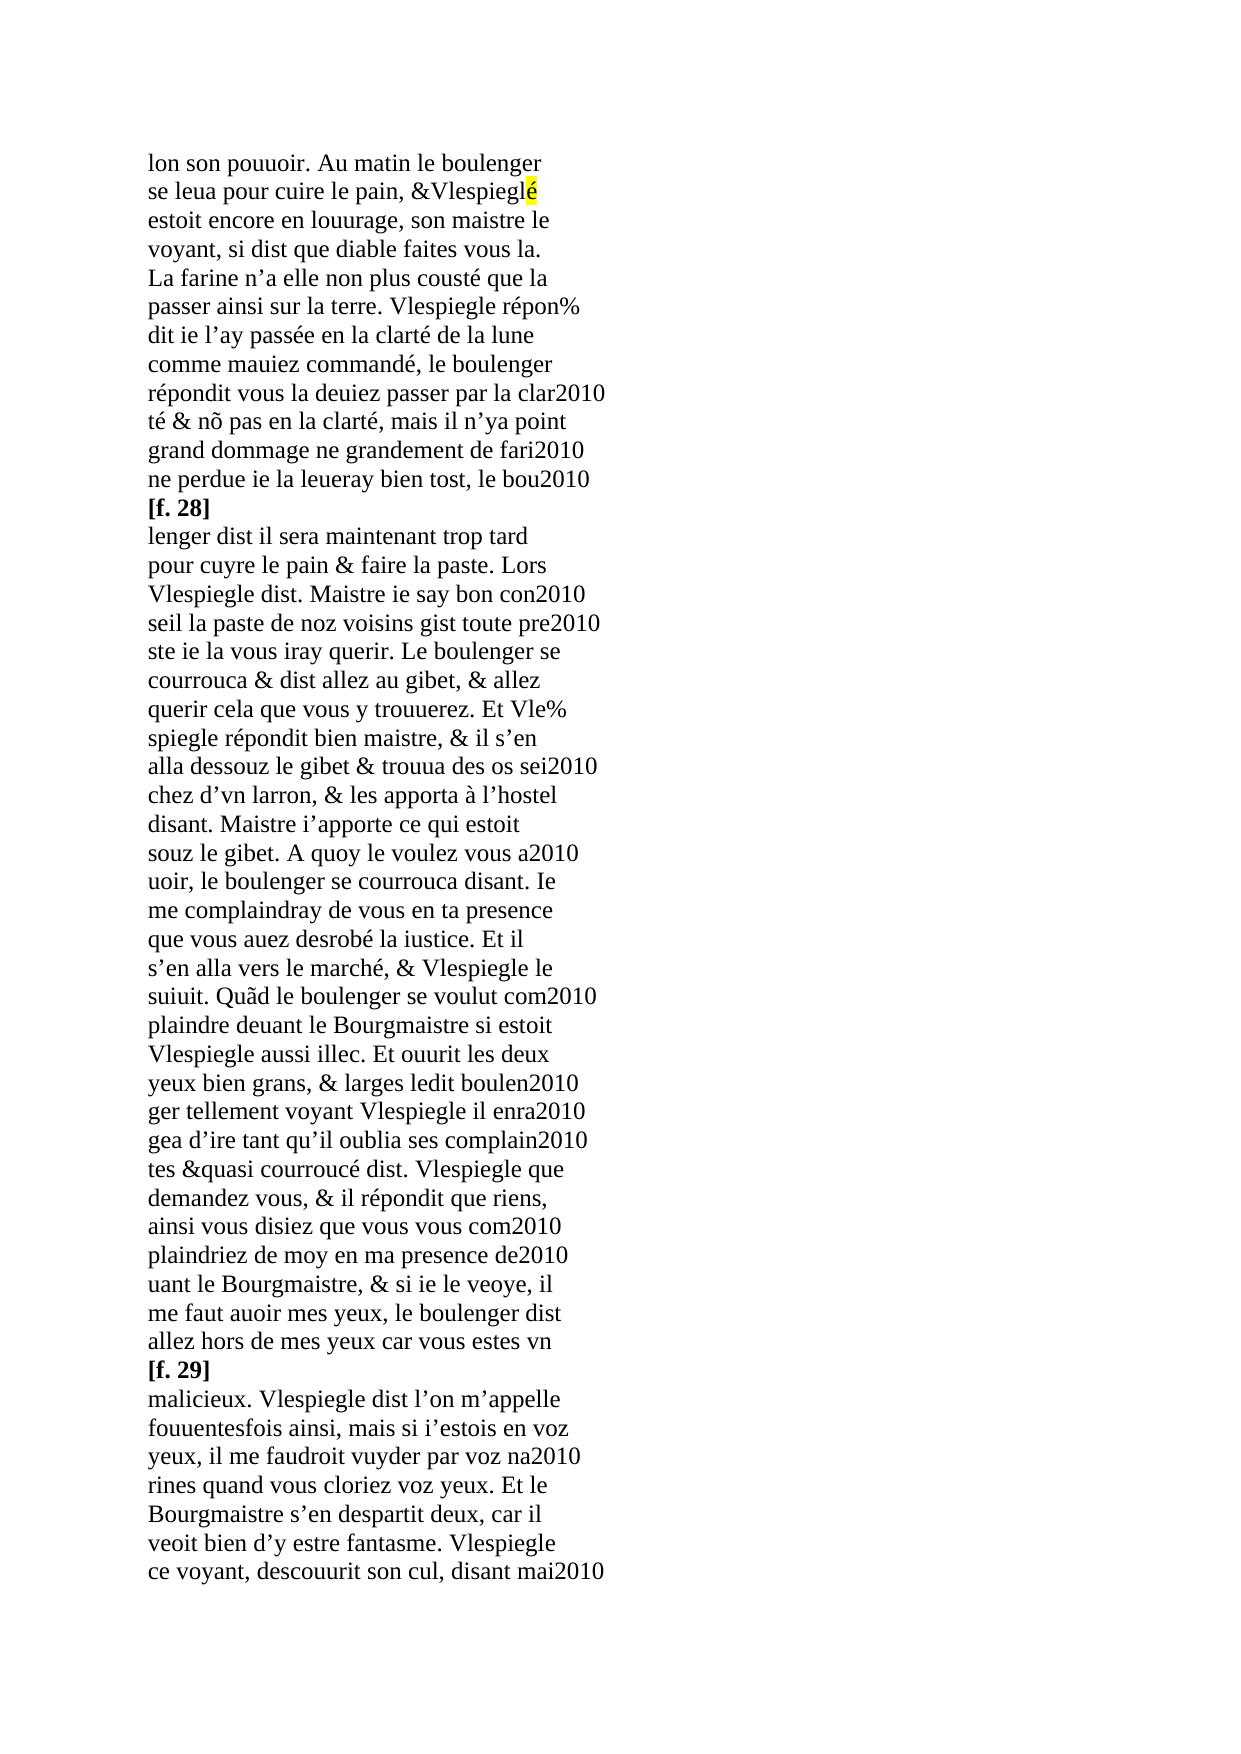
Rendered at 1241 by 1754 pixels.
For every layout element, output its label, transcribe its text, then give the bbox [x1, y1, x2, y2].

text VN iour il se alloua à vn bou2010 lenger, & quand le lendemain l’on deuoit faire du pain, il luy failloir bulter la farine, lors il dit qu’il luy failloir auoir vne chandel2010 le pour bulter le boulenger dist. Ie ne donnay onc des chandelles : ainsi ilz bul2010 toient en la clarté de la lune. Vlespiegle dist ie le feray bien aussi. Lors le maistre s'en alla coucher troys heures, Et tandis Vlespiegle print le bulteau & le pendist hors de la fenestre, & bulta la farine au iar% din sur la terre en la clarté de la lune se2010 lon son pouuoir. Au matin le boulenger se leua pour cuire le pain, &Vlespieglé estoit encore en louurage, son maistre le voyant, si dist que diable faites vous la. La farine n’a elle non plus cousté que la passer ainsi sur la terre. Vlespiegle répon% dit ie l’ay passée en la clarté de la lune comme mauiez commandé, le boulenger répondit vous la deuiez passer par la clar2010 té & nõ pas en la clarté, mais il n’ya point grand dommage ne grandement de fari2010 ne perdue ie la leueray bien tost, le bou2010 [f. 28] [148, 148, 1093, 521]
text malicieux. Vlespiegle dist l’on m’appelle fouuentesfois ainsi, mais si i’estois en voz yeux, il me faudroit vuyder par voz na2010 rines quand vous cloriez voz yeux. Et le Bourgmaistre s’en despartit deux, car il veoit bien d’y estre fantasme. Vlespiegle ce voyant, descouurit son cul, disant mai2010 [148, 1384, 1093, 1585]
text lenger dist il sera maintenant trop tard pour cuyre le pain & faire la paste. Lors Vlespiegle dist. Maistre ie say bon con2010 seil la paste de noz voisins gist toute pre2010 ste ie la vous iray querir. Le boulenger se courrouca & dist allez au gibet, & allez querir cela que vous y trouuerez. Et Vle% spiegle répondit bien maistre, & il s’en alla dessouz le gibet & trouua des os sei2010 chez d’vn larron, & les apporta à l’hostel disant. Maistre i’apporte ce qui estoit souz le gibet. A quoy le voulez vous a2010 uoir, le boulenger se courrouca disant. Ie me complaindray de vous en ta presence que vous auez desrobé la iustice. Et il s’en alla vers le marché, & Vlespiegle le suiuit. Quãd le boulenger se voulut com2010 plaindre deuant le Bourgmaistre si estoit Vlespiegle aussi illec. Et ouurit les deux yeux bien grans, & larges ledit boulen2010 ger tellement voyant Vlespiegle il enra2010 gea d’ire tant qu’il oublia ses complain2010 tes &quasi courroucé dist. Vlespiegle que demandez vous, & il répondit que riens, ainsi vous disiez que vous vous com2010 plaindriez de moy en ma presence de2010 uant le Bourgmaistre, & si ie le veoye, il me faut auoir mes yeux, le boulenger dist allez hors de mes yeux car vous estes vn [f. 29] [148, 521, 1093, 1384]
